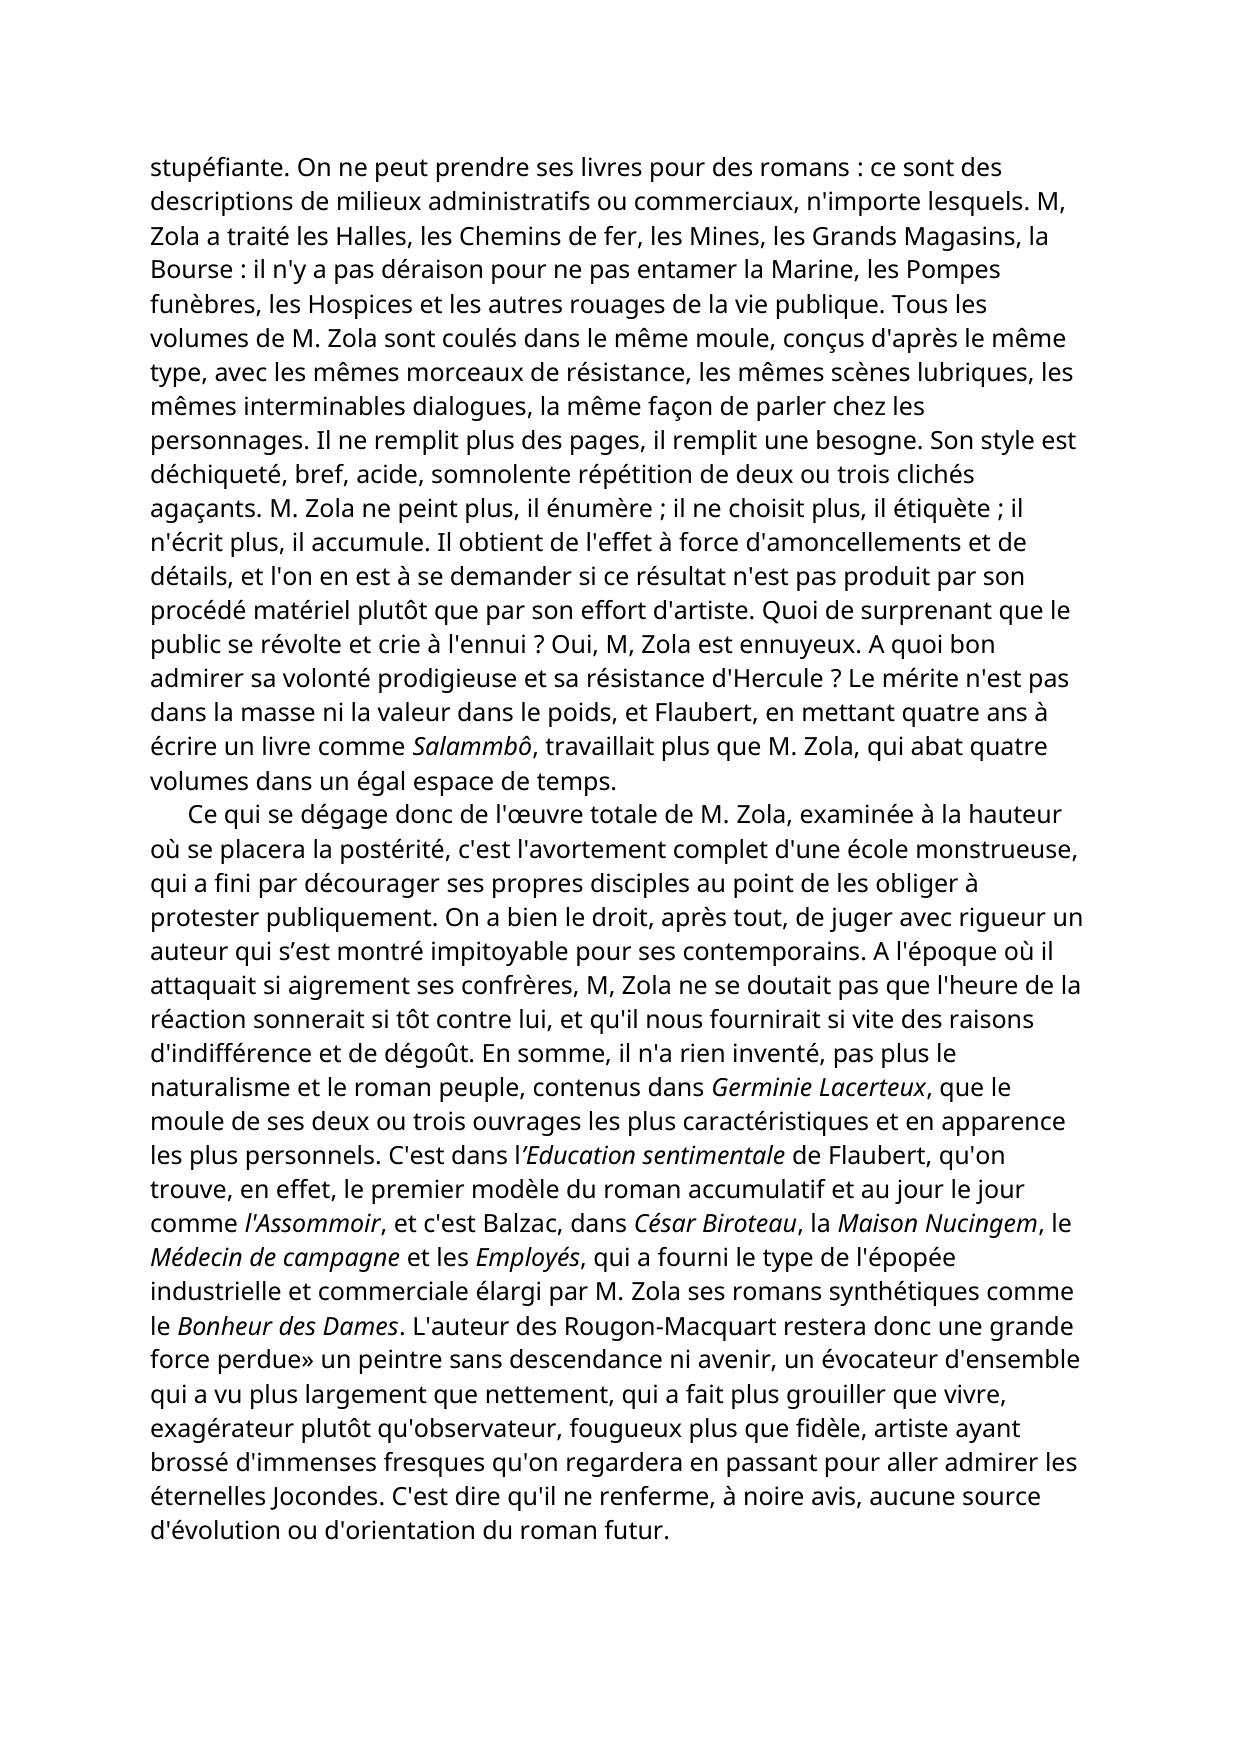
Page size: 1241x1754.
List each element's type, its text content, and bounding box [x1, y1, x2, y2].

text Ce qui se dégage donc de l'œuvre totale de M. Zola, examinée à la hauteur où se placera la postérité, c'est l'avortement complet d'une école monstrueuse, qui a fini par décourager ses propres disciples au point de les obliger à protester publiquement. On a bien le droit, après tout, de juger avec rigueur un auteur qui s’est montré impitoyable pour ses contemporains. A l'époque où il attaquait si aigrement ses confrères, M, Zola ne se doutait pas que l'heure de la réaction sonnerait si tôt contre lui, et qu'il nous fournirait si vite des raisons d'indifférence et de dégoût. En somme, il n'a rien inventé, pas plus le naturalisme et le roman peuple, contenus dans Germinie Lacerteux, que le moule de ses deux ou trois ouvrages les plus caractéristiques et en apparence les plus personnels. C'est dans l’Education sentimentale de Flaubert, qu'on trouve, en effet, le premier modèle du roman accumulatif et au jour le jour comme l'Assommoir, et c'est Balzac, dans César Biroteau, la Maison Nucingem, le Médecin de campagne et les Employés, qui a fourni le type de l'épopée industrielle et commerciale élargi par M. Zola ses romans synthétiques comme le Bonheur des Dames. L'auteur des Rougon-Macquart restera donc une grande force perdue» un peintre sans descendance ni avenir, un évocateur d'ensemble qui a vu plus largement que nettement, qui a fait plus grouiller que vivre, exagérateur plutôt qu'observateur, fougueux plus que fidèle, artiste ayant brossé d'immenses fresques qu'on regardera en passant pour aller admirer les éternelles Jocondes. C'est dire qu'il ne renferme, à noire avis, aucune source d'évolution ou d'orientation du roman futur. [150, 797, 1091, 1547]
text stupéfiante. On ne peut prendre ses livres pour des romans : ce sont des descriptions de milieux administratifs ou commerciaux, n'importe lesquels. M, Zola a traité les Halles, les Chemins de fer, les Mines, les Grands Magasins, la Bourse : il n'y a pas déraison pour ne pas entamer la Marine, les Pompes funèbres, les Hospices et les autres rouages de la vie publique. Tous les volumes de M. Zola sont coulés dans le même moule, conçus d'après le même type, avec les mêmes morceaux de résistance, les mêmes scènes lubriques, les mêmes interminables dialogues, la même façon de parler chez les personnages. Il ne remplit plus des pages, il remplit une besogne. Son style est déchiqueté, bref, acide, somnolente répétition de deux ou trois clichés agaçants. M. Zola ne peint plus, il énumère ; il ne choisit plus, il étiquète ; il n'écrit plus, il accumule. Il obtient de l'effet à force d'amoncellements et de détails, et l'on en est à se demander si ce résultat n'est pas produit par son procédé matériel plutôt que par son effort d'artiste. Quoi de surprenant que le public se révolte et crie à l'ennui ? Oui, M, Zola est ennuyeux. A quoi bon admirer sa volonté prodigieuse et sa résistance d'Hercule ? Le mérite n'est pas dans la masse ni la valeur dans le poids, et Flaubert, en mettant quatre ans à écrire un livre comme Salammbô, travaillait plus que M. Zola, qui abat quatre volumes dans un égal espace de temps. [150, 150, 1091, 797]
